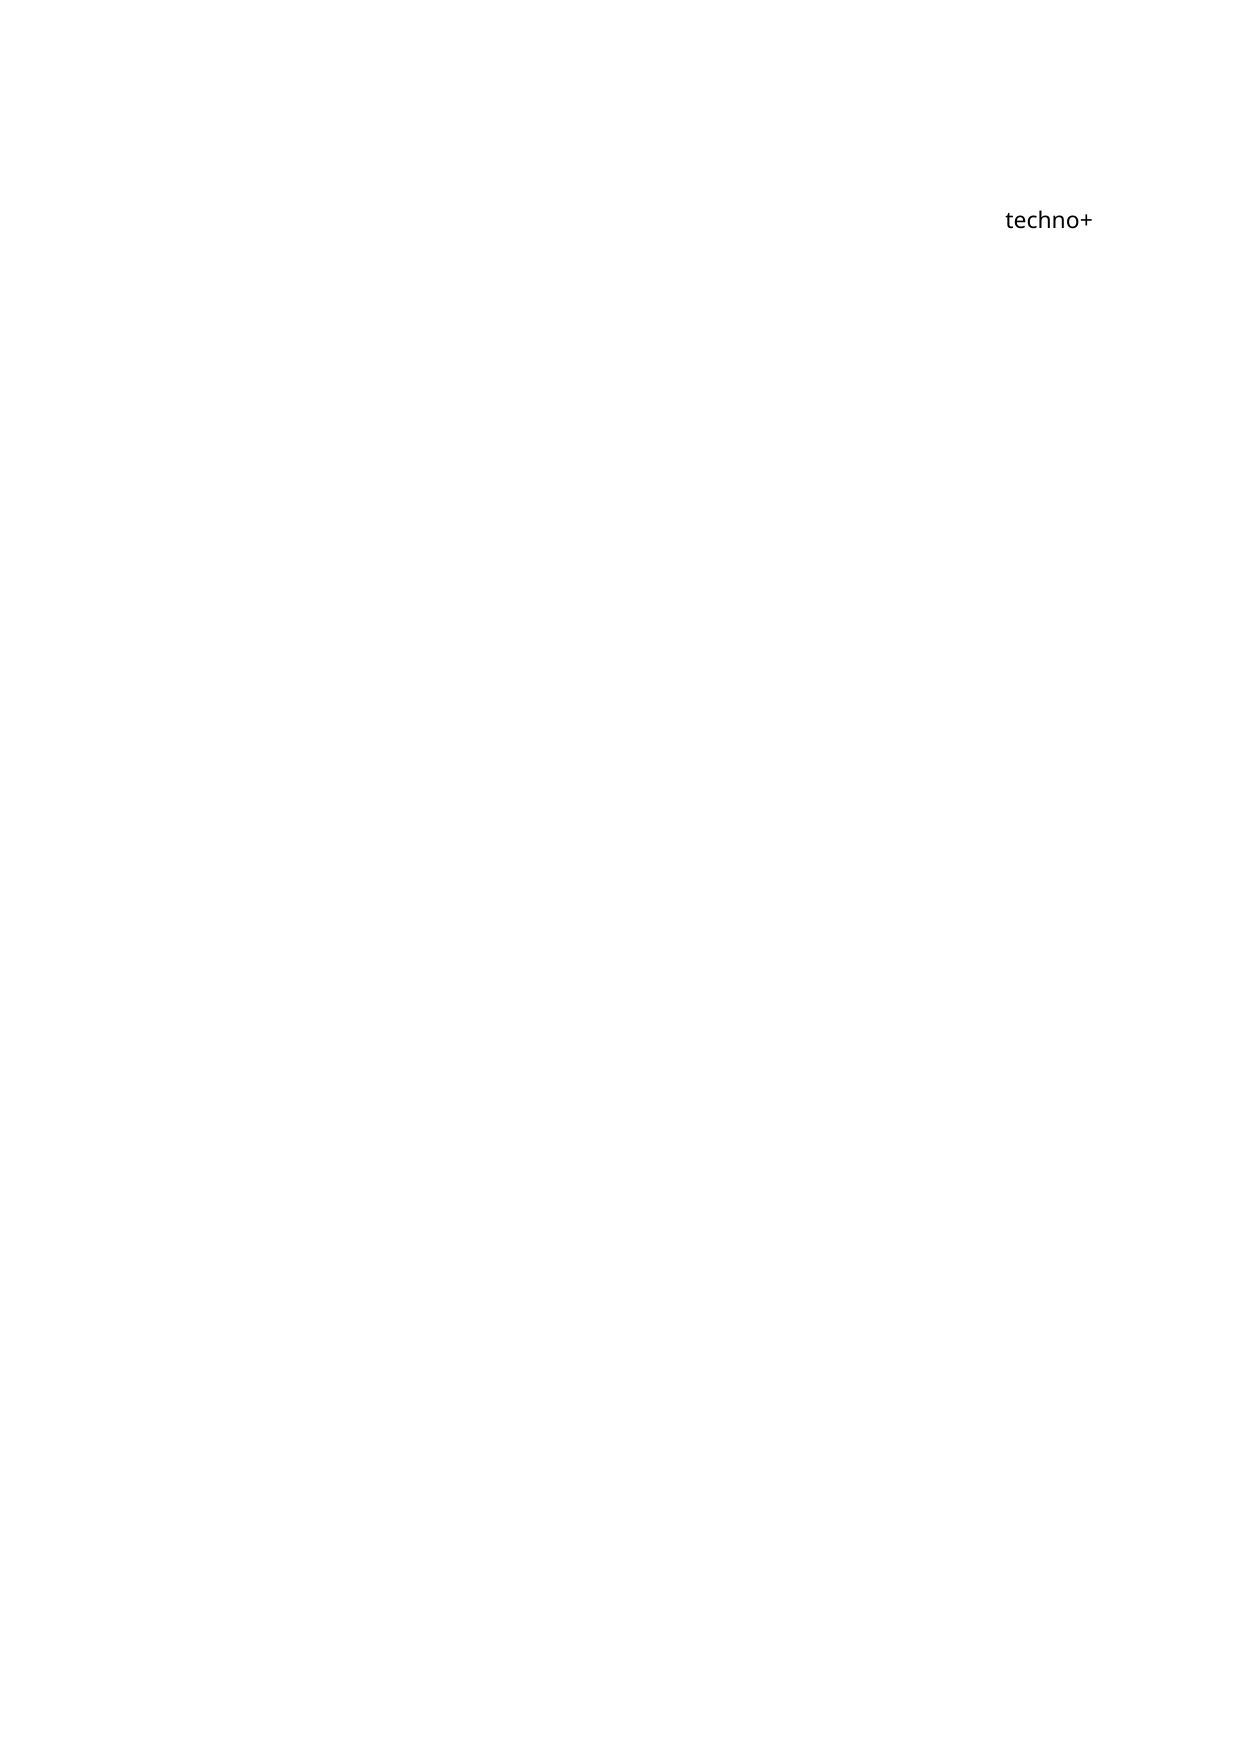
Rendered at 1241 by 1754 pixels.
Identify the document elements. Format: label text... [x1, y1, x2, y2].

text techno+ [148, 204, 1093, 236]
